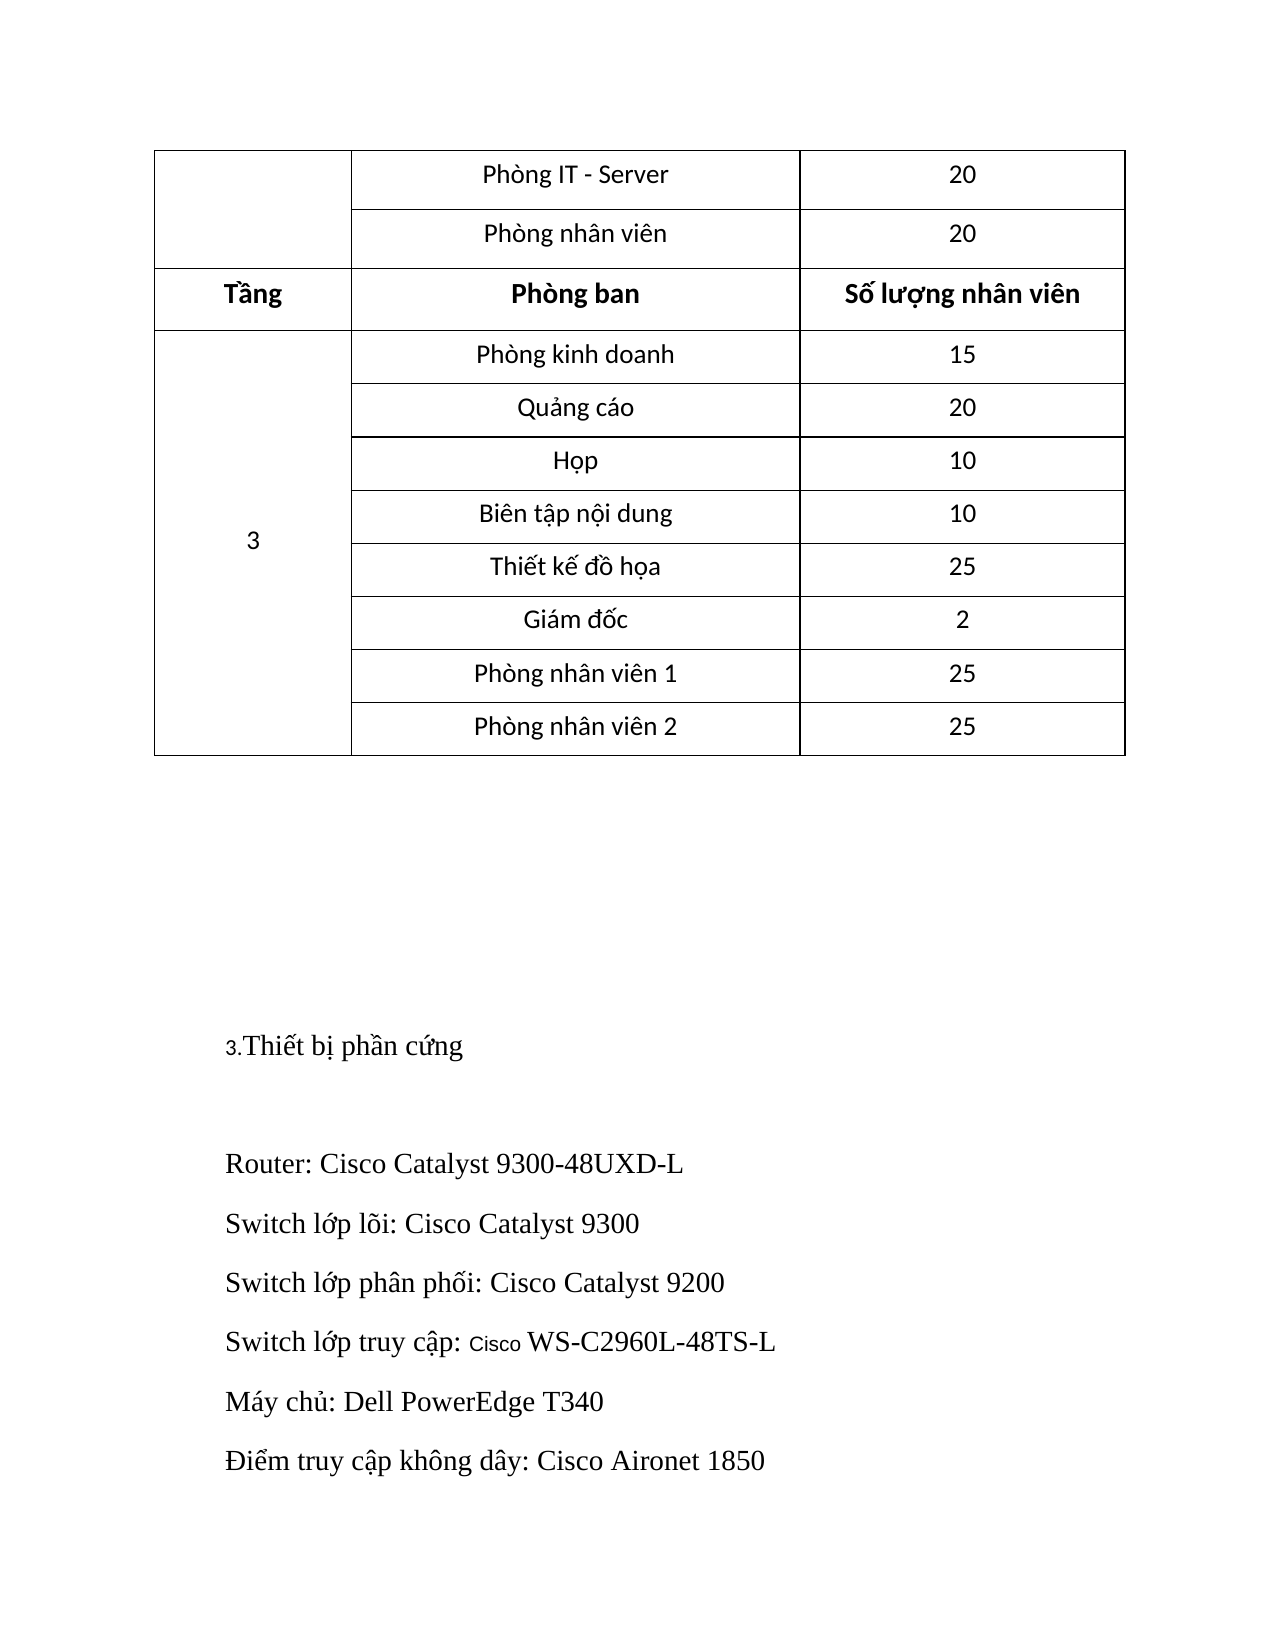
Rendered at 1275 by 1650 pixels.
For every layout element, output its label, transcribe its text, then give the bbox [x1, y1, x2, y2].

table_cell Số lượng nhân viên [801, 269, 1124, 330]
table_cell 10 [801, 438, 1124, 489]
table_cell [155, 151, 351, 268]
table_cell 20 [801, 210, 1124, 268]
table_cell Phòng kinh doanh [352, 331, 799, 383]
table_cell 20 [801, 384, 1124, 436]
table_cell Phòng IT - Server [352, 151, 799, 209]
list Router: Cisco Catalyst 9300-48UXD-L [225, 1146, 1125, 1180]
table_cell Giám đốc [352, 597, 799, 649]
list Máy chủ: Dell PowerEdge T340 [225, 1384, 1125, 1417]
table_cell Tầng [155, 269, 351, 330]
list Switch lớp phân phối: Cisco Catalyst 9200 [225, 1265, 1125, 1299]
list Switch lớp lõi: Cisco Catalyst 9300 [225, 1206, 1125, 1239]
table_cell 25 [801, 544, 1124, 596]
list Thiết bị phần cứng [225, 1028, 1125, 1061]
table_cell Phòng ban [352, 269, 799, 330]
table_cell 25 [801, 650, 1124, 702]
table_cell Thiết kế đồ họa [352, 544, 799, 596]
table_cell Họp [352, 438, 799, 489]
list Switch lớp truy cập: Cisco WS-C2960L-48TS-L [225, 1324, 1125, 1358]
table_cell Phòng nhân viên 2 [352, 703, 799, 755]
table_cell Phòng nhân viên [352, 210, 799, 268]
table_cell 2 [801, 597, 1124, 649]
list Điểm truy cập không dây: Cisco Aironet 1850 [225, 1443, 1125, 1477]
table_cell 10 [801, 491, 1124, 543]
table_cell Biên tập nội dung [352, 491, 799, 543]
table_cell 20 [801, 151, 1124, 209]
table_cell 25 [801, 703, 1124, 755]
table_cell Phòng nhân viên 1 [352, 650, 799, 702]
table_cell 3 [155, 331, 351, 755]
table_cell Quảng cáo [352, 384, 799, 436]
table_cell 15 [801, 331, 1124, 383]
